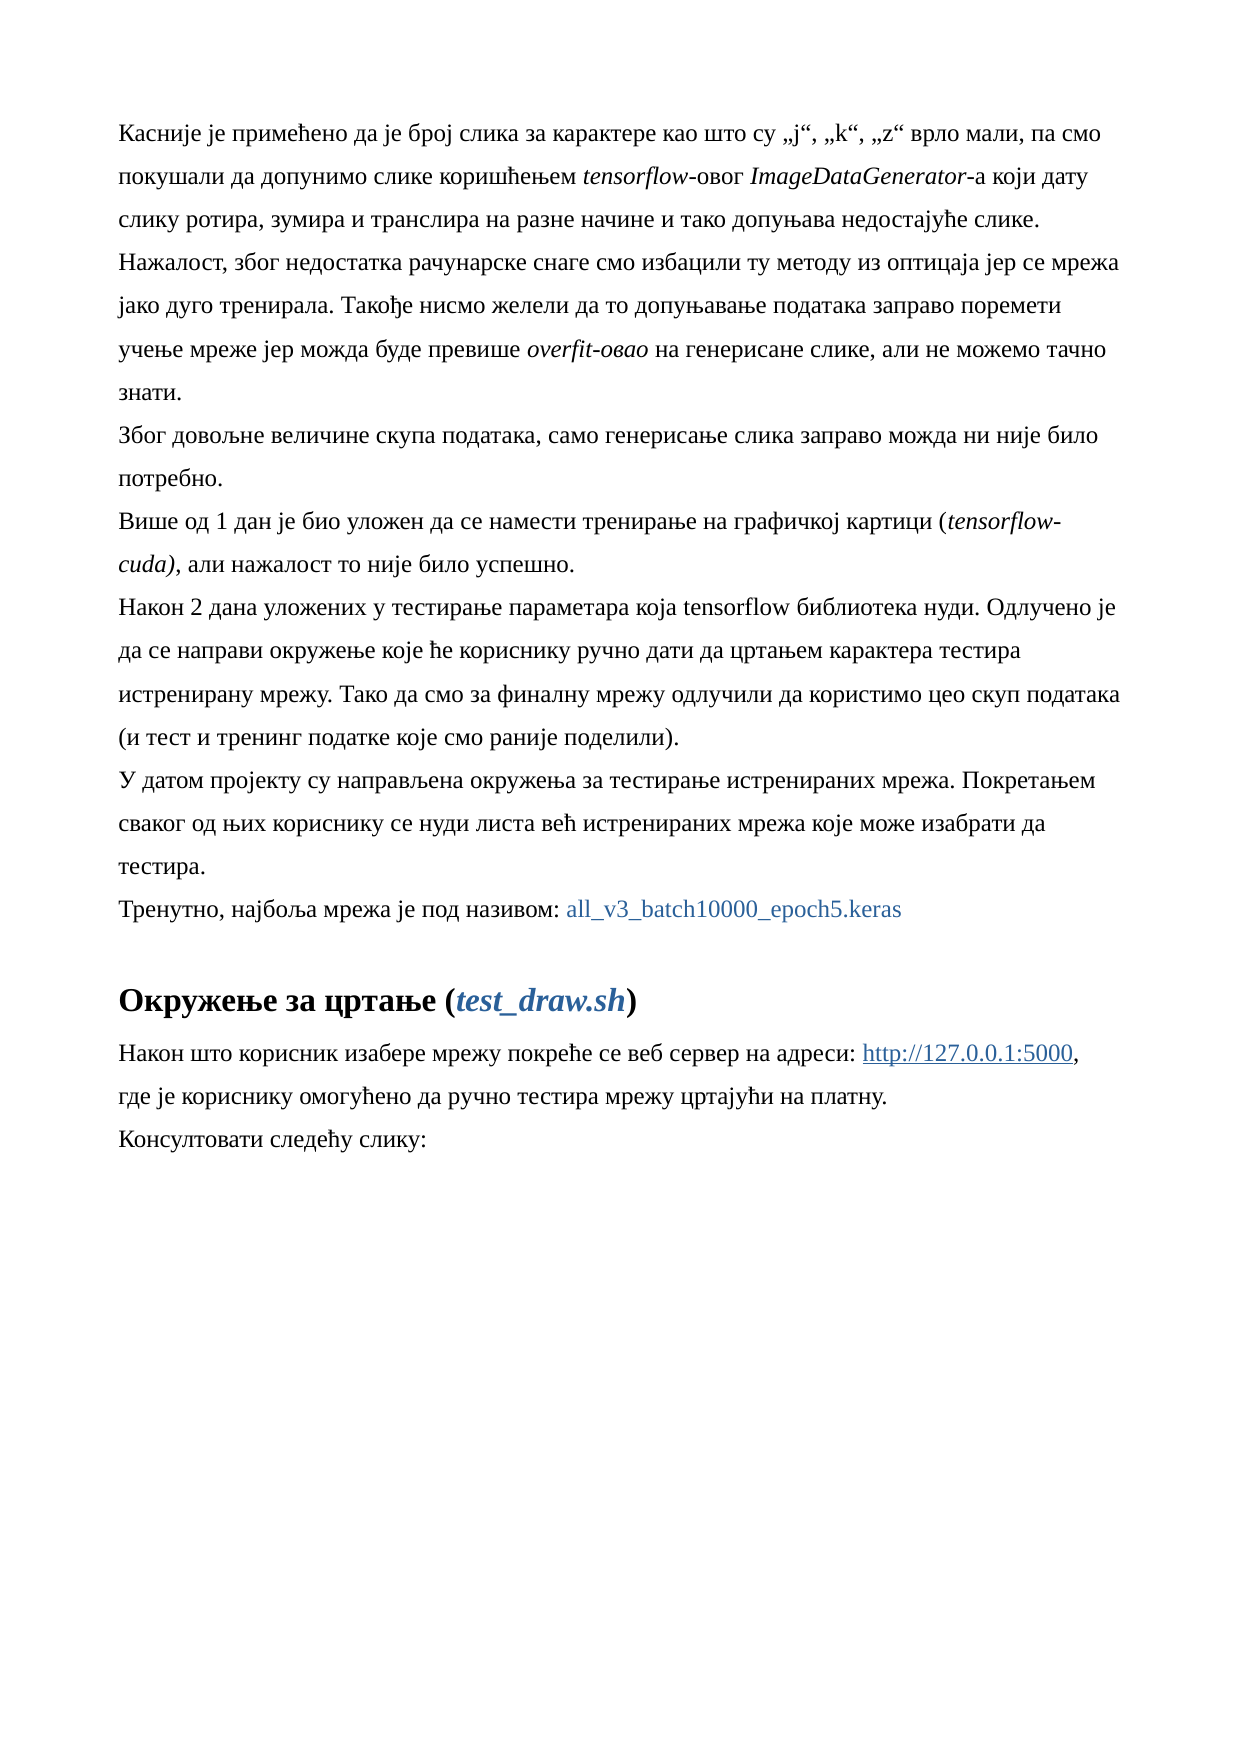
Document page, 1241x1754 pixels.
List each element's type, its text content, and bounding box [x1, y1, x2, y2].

text Консултовати следећу слику: [118, 1124, 1122, 1153]
text Након 2 дана уложених у тестирање параметара која tensorflow библиотека нуди. Одлучено је да се направи окружење које ће кориснику ручно дати да цртањем карактера тестира истренирану мрежу. Тако да смо за финалну мрежу одлучили да користимо цео скуп података (и тест и тренинг податке које смо раније поделили). [118, 592, 1122, 751]
text Више од 1 дан је био уложен да се намести тренирање на графичкој картици (tensorflow-cuda), али нажалост то није било успешно. [118, 506, 1122, 578]
text Тренутно, најбоља мрежа је под називом: all_v3_batch10000_epoch5.keras [118, 894, 1122, 923]
text Због довољне величине скупа података, само генерисање слика заправо можда ни није било потребно. [118, 420, 1122, 492]
text У датом пројекту су направљена окружења за тестирање истренираних мрежа. Покретањем сваког од њих кориснику се нуди листа већ истренираних мрежа које може изабрати да тестира. [118, 765, 1122, 880]
text Касније је примећено да је број слика за карактере као што су „j“, „k“, „z“ врло мали, па смо покушали да допунимо слике коришћењем tensorflow-овог ImageDataGenerator-а који дату слику ротира, зумира и транслира на разне начине и тако допуњава недостајуће слике. [118, 118, 1122, 233]
text Окружење за цртање (test_draw.sh) [118, 981, 1122, 1019]
text Нажалост, због недостатка рачунарске снаге смо избацили ту методу из оптицаја јер се мрежа јако дуго тренирала. Такође нисмо желели да то допуњавање података заправо поремети учење мреже јер можда буде превише overfit-овао на генерисане слике, али не можемо тачно знати. [118, 247, 1122, 406]
text Након што корисник изабере мрежу покреће се веб сервер на адреси: http://127.0.0.1:5000, где је кориснику омогућено да ручно тестира мрежу цртајући на платну. [118, 1038, 1122, 1110]
